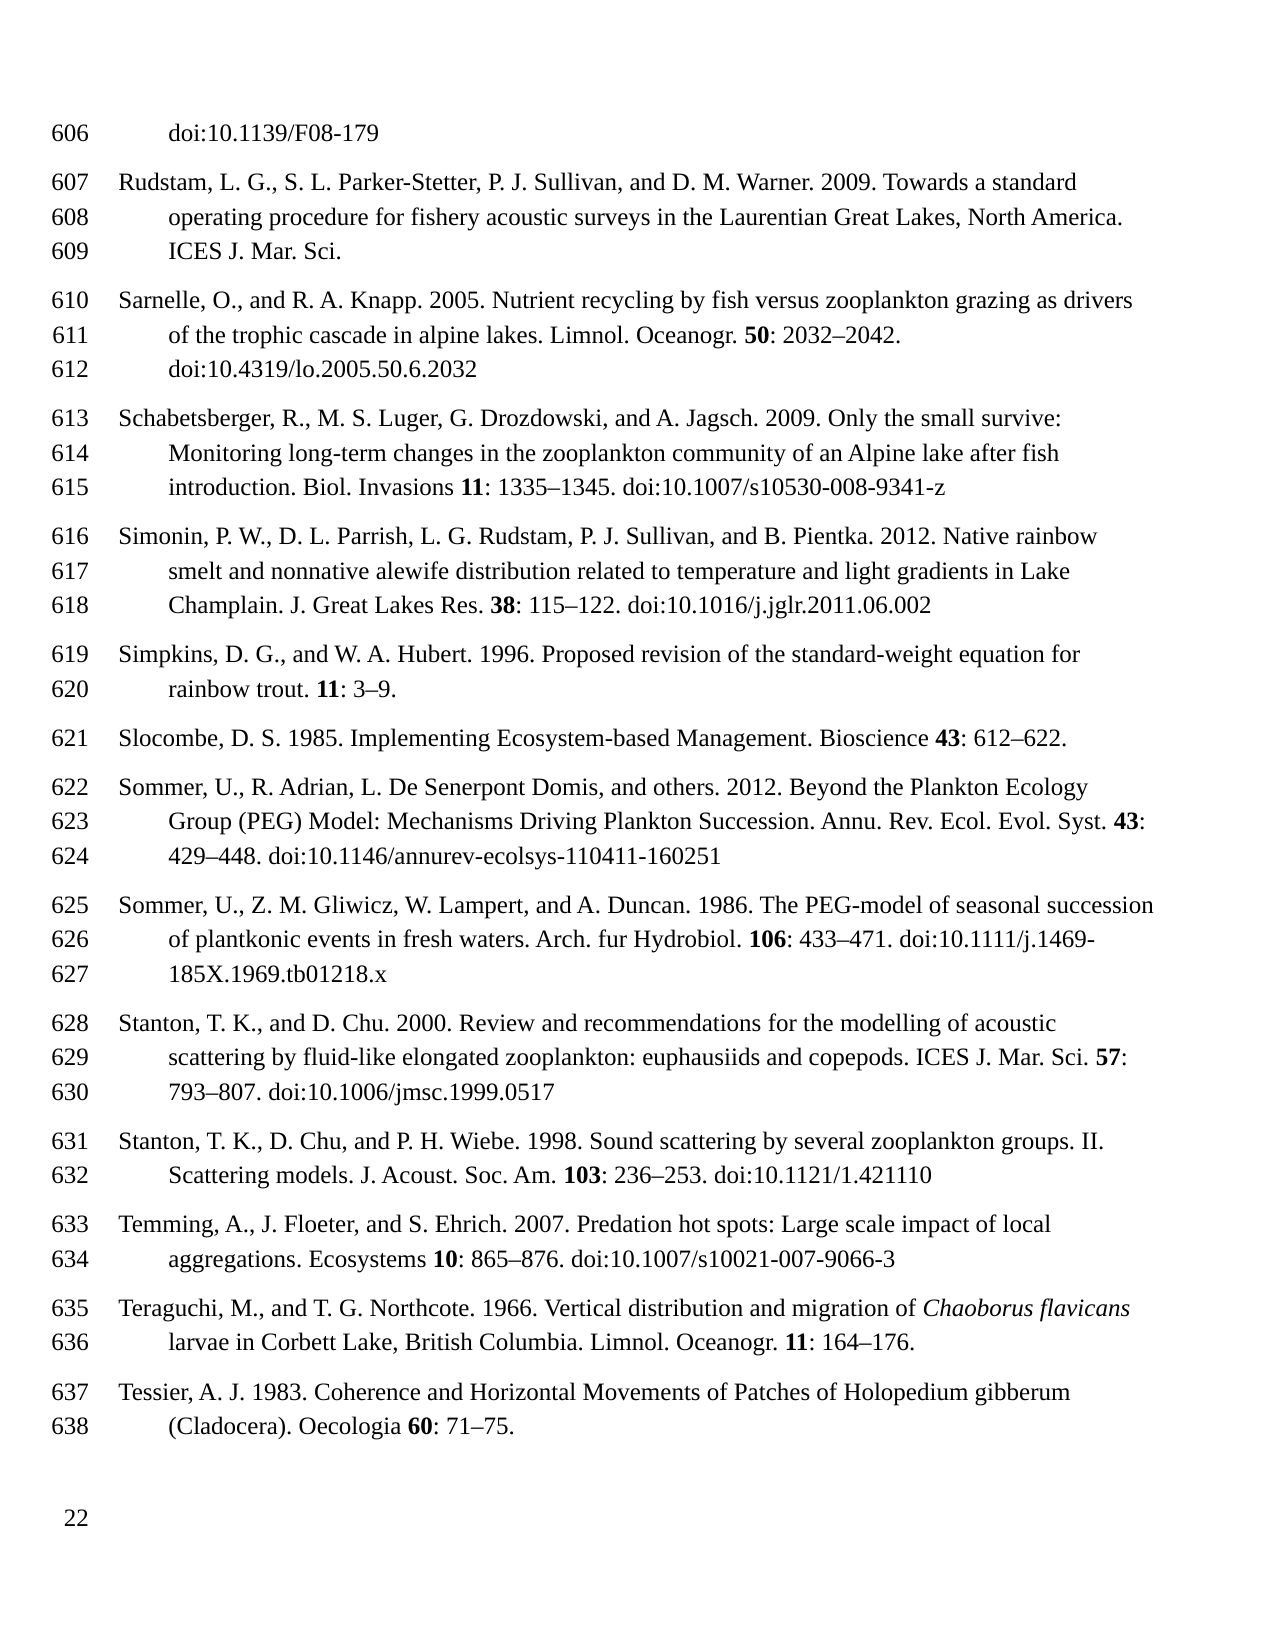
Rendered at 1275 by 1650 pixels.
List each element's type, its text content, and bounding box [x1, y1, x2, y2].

text Slocombe, D. S. 1985. Implementing Ecosystem-based Management. Bioscience 43: 612–622. [118, 723, 1157, 752]
text Sommer, U., Z. M. Gliwicz, W. Lampert, and A. Duncan. 1986. The PEG-model of seasonal succession of plantkonic events in fresh waters. Arch. fur Hydrobiol. 106: 433–471. doi:10.1111/j.1469-185X.1969.tb01218.x [118, 890, 1157, 988]
text Schabetsberger, R., M. S. Luger, G. Drozdowski, and A. Jagsch. 2009. Only the small survive: Monitoring long-term changes in the zooplankton community of an Alpine lake after fish introduction. Biol. Invasions 11: 1335–1345. doi:10.1007/s10530-008-9341-z [118, 403, 1157, 501]
text Simpkins, D. G., and W. A. Hubert. 1996. Proposed revision of the standard-weight equation for rainbow trout. 11: 3–9. [118, 639, 1157, 702]
text Stanton, T. K., and D. Chu. 2000. Review and recommendations for the modelling of acoustic scattering by fluid-like elongated zooplankton: euphausiids and copepods. ICES J. Mar. Sci. 57: 793–807. doi:10.1006/jmsc.1999.0517 [118, 1008, 1157, 1106]
text Rudstam, L. G., S. L. Parker-Stetter, P. J. Sullivan, and D. M. Warner. 2009. Towards a standard operating procedure for fishery acoustic surveys in the Laurentian Great Lakes, North America. ICES J. Mar. Sci. [118, 167, 1157, 265]
text Sommer, U., R. Adrian, L. De Senerpont Domis, and others. 2012. Beyond the Plankton Ecology Group (PEG) Model: Mechanisms Driving Plankton Succession. Annu. Rev. Ecol. Evol. Syst. 43: 429–448. doi:10.1146/annurev-ecolsys-110411-160251 [118, 772, 1157, 869]
text Teraguchi, M., and T. G. Northcote. 1966. Vertical distribution and migration of Chaoborus flavicans larvae in Corbett Lake, British Columbia. Limnol. Oceanogr. 11: 164–176. [118, 1293, 1157, 1356]
text Stanton, T. K., D. Chu, and P. H. Wiebe. 1998. Sound scattering by several zooplankton groups. II. Scattering models. J. Acoust. Soc. Am. 103: 236–253. doi:10.1121/1.421110 [118, 1126, 1157, 1189]
text Simonin, P. W., D. L. Parrish, L. G. Rudstam, P. J. Sullivan, and B. Pientka. 2012. Native rainbow smelt and nonnative alewife distribution related to temperature and light gradients in Lake Champlain. J. Great Lakes Res. 38: 115–122. doi:10.1016/j.jglr.2011.06.002 [118, 521, 1157, 619]
text doi:10.1139/F08-179 [118, 118, 1157, 147]
text Sarnelle, O., and R. A. Knapp. 2005. Nutrient recycling by fish versus zooplankton grazing as drivers of the trophic cascade in alpine lakes. Limnol. Oceanogr. 50: 2032–2042. doi:10.4319/lo.2005.50.6.2032 [118, 285, 1157, 383]
text Temming, A., J. Floeter, and S. Ehrich. 2007. Predation hot spots: Large scale impact of local aggregations. Ecosystems 10: 865–876. doi:10.1007/s10021-007-9066-3 [118, 1209, 1157, 1273]
text Tessier, A. J. 1983. Coherence and Horizontal Movements of Patches of Holopedium gibberum (Cladocera). Oecologia 60: 71–75. [118, 1377, 1157, 1440]
